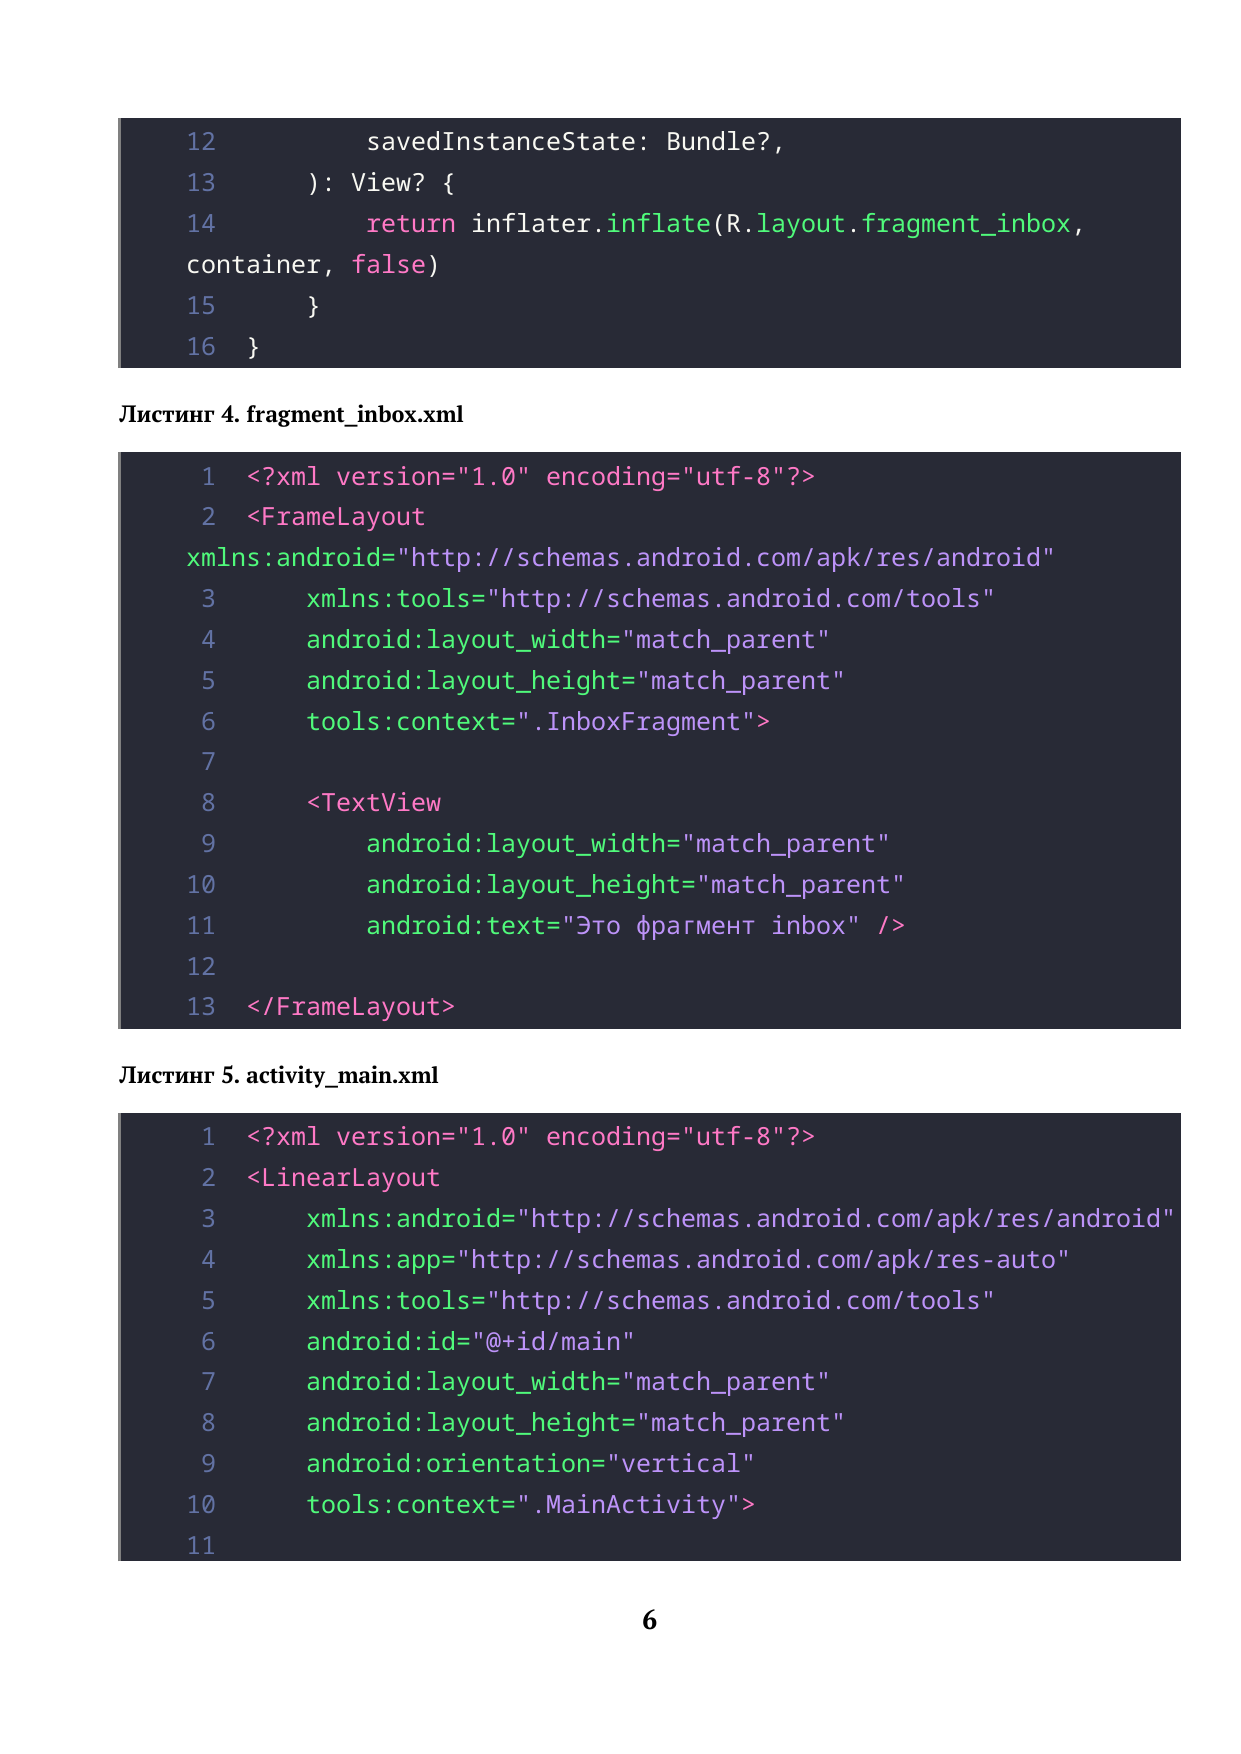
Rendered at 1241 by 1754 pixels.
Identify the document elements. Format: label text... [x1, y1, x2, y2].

text 10 tools:context=".MainActivity"> [121, 1481, 1181, 1521]
text 13 ): View? { [121, 159, 1181, 199]
text 10 android:layout_height="match_parent" [121, 861, 1181, 901]
text 9 android:layout_width="match_parent" [121, 820, 1181, 860]
text 15 } [121, 281, 1181, 321]
text 11 [121, 1521, 1181, 1561]
text 9 android:orientation="vertical" [121, 1440, 1181, 1480]
text 7 android:layout_width="match_parent" [121, 1358, 1181, 1398]
text 5 xmlns:tools="http://schemas.android.com/tools" [121, 1276, 1181, 1316]
text 3 xmlns:tools="http://schemas.android.com/tools" [121, 575, 1181, 615]
text 2 <FrameLayout xmlns:android="http://schemas.android.com/apk/res/android" [121, 493, 1181, 574]
text 13 </FrameLayout> [121, 983, 1181, 1029]
text 12 savedInstanceState: Bundle?, [121, 118, 1181, 158]
text 6 tools:context=".InboxFragment"> [121, 697, 1181, 737]
text 3 xmlns:android="http://schemas.android.com/apk/res/android" [121, 1195, 1181, 1235]
text 1 <?xml version="1.0" encoding="utf-8"?> [121, 452, 1181, 492]
text 4 xmlns:app="http://schemas.android.com/apk/res-auto" [121, 1236, 1181, 1276]
list Листинг 4. fragment_inbox.xml [118, 399, 1181, 428]
text 14 return inflater.inflate(R.layout.fragment_inbox, container, false) [121, 200, 1181, 281]
text 2 <LinearLayout [121, 1154, 1181, 1194]
text 8 <TextView [121, 779, 1181, 819]
list Листинг 5. activity_main.xml [118, 1060, 1181, 1089]
text 7 [121, 738, 1181, 778]
text 4 android:layout_width="match_parent" [121, 616, 1181, 656]
text 6 android:id="@+id/main" [121, 1317, 1181, 1357]
text 5 android:layout_height="match_parent" [121, 656, 1181, 696]
text 11 android:text="Это фрагмент inbox" /> [121, 901, 1181, 941]
text 16 } [121, 322, 1181, 368]
text 8 android:layout_height="match_parent" [121, 1399, 1181, 1439]
text 12 [121, 942, 1181, 982]
text 1 <?xml version="1.0" encoding="utf-8"?> [121, 1113, 1181, 1153]
